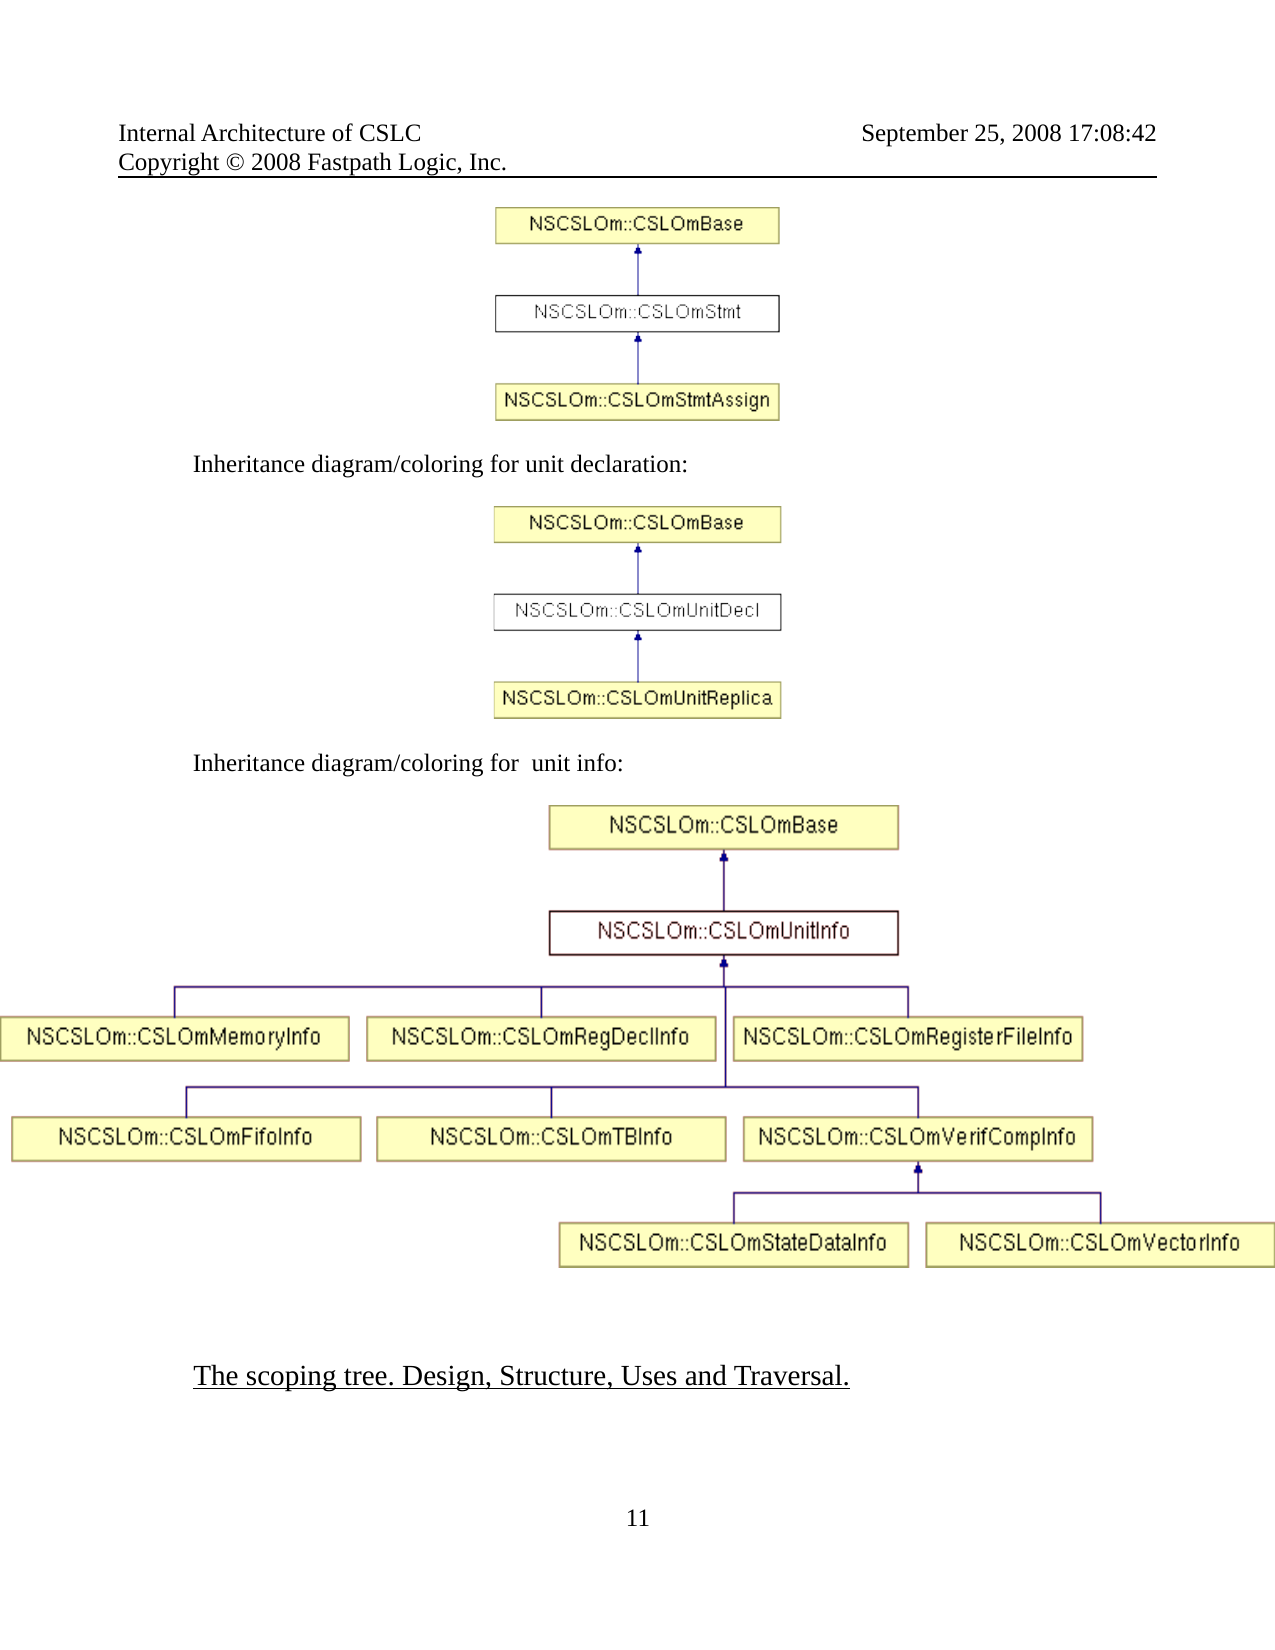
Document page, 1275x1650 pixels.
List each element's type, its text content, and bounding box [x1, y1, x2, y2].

text Inheritance diagram/coloring for unit declaration: [118, 449, 1157, 478]
text The scoping tree. Design, Structure, Uses and Traversal. [118, 1358, 1157, 1392]
picture [493, 506, 782, 719]
picture [0, 805, 1275, 1268]
text Inheritance diagram/coloring for unit info: [118, 748, 1157, 776]
picture [495, 207, 780, 421]
